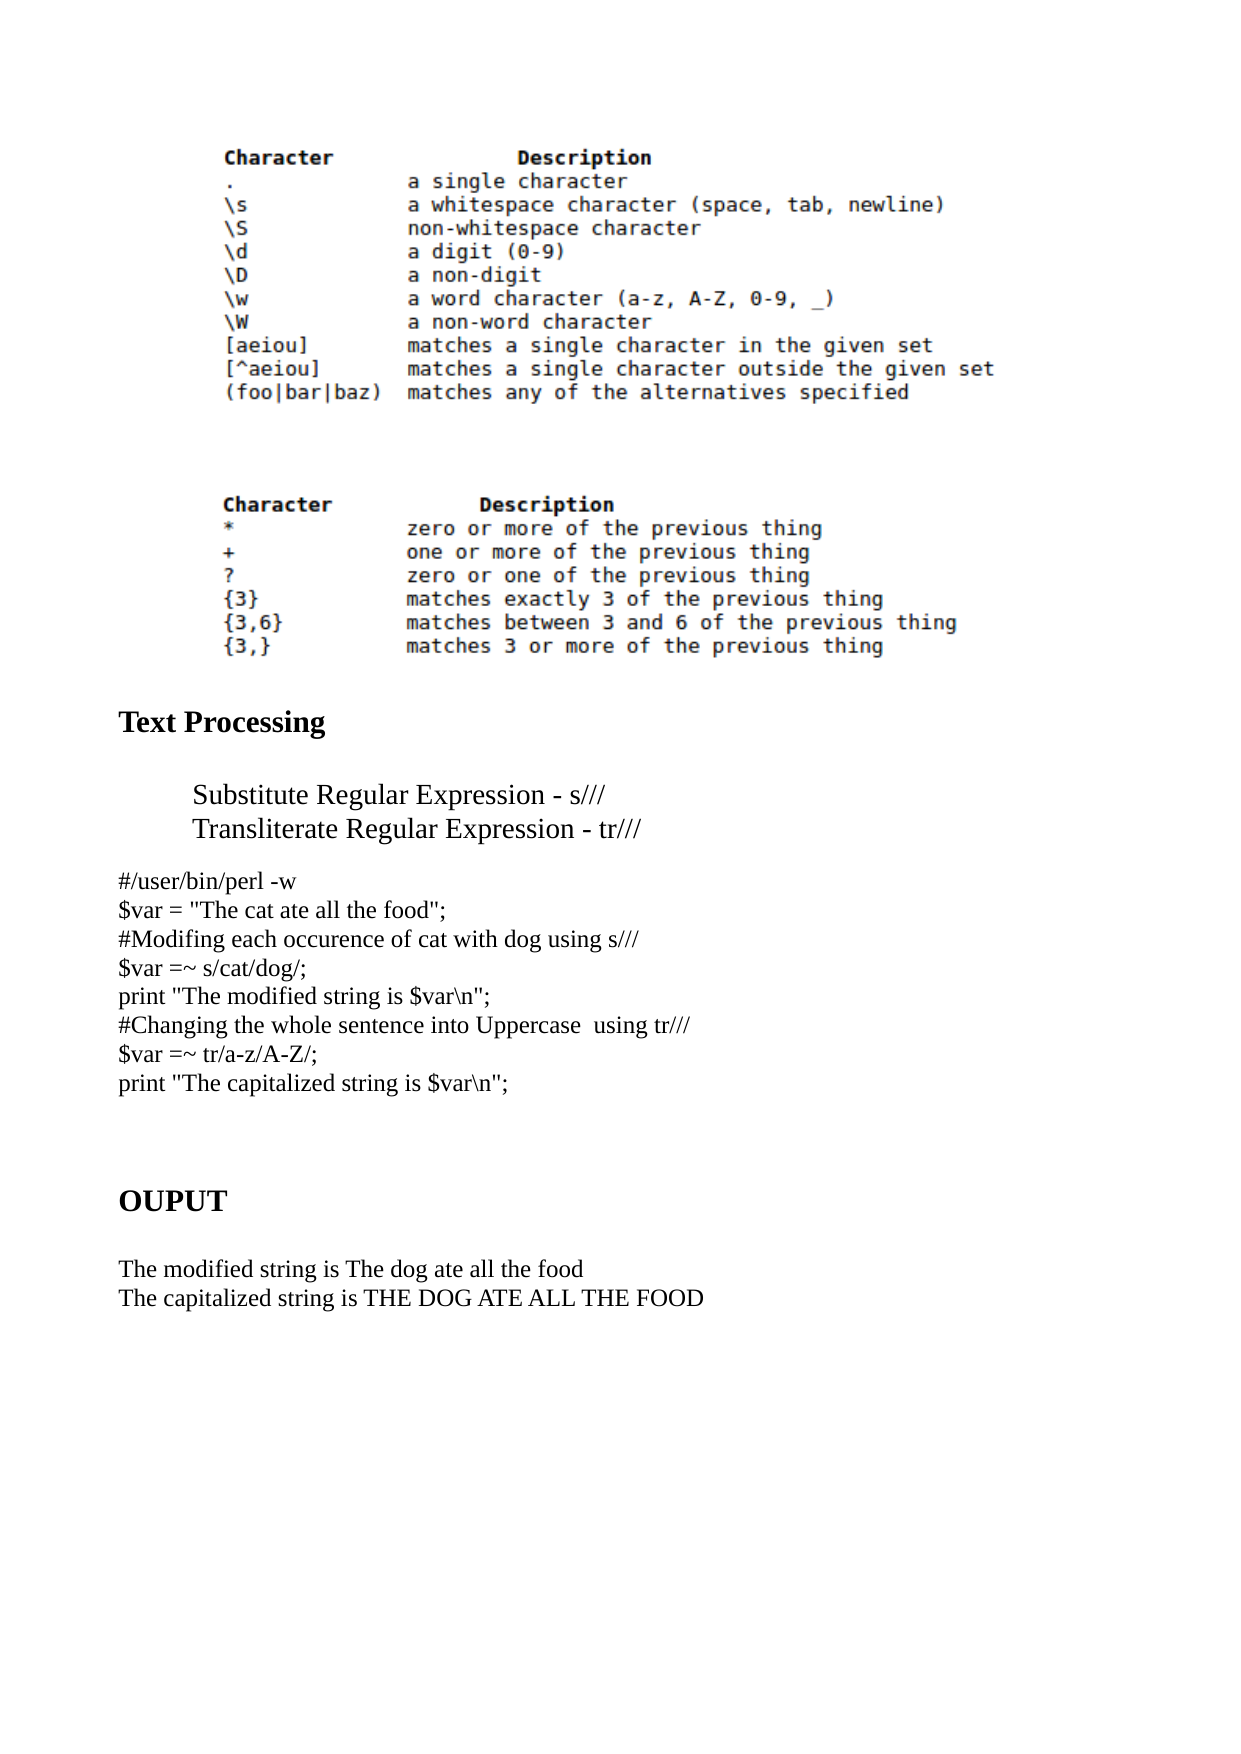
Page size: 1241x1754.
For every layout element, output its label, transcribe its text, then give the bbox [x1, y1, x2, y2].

text print "The capitalized string is $var\n"; [118, 1068, 1122, 1096]
text $var = "The cat ate all the food"; [118, 895, 1122, 924]
text print "The modified string is $var\n"; [118, 981, 1122, 1010]
text The capitalized string is THE DOG ATE ALL THE FOOD [118, 1283, 1122, 1312]
text Text Processing [118, 704, 1122, 740]
text The modified string is The dog ate all the food [118, 1254, 1122, 1283]
text $var =~ s/cat/dog/; [118, 953, 1122, 981]
text OUPUT [118, 1183, 1122, 1218]
text $var =~ tr/a-z/A-Z/; [118, 1039, 1122, 1068]
picture [188, 118, 1053, 429]
text Substitute Regular Expression - s/// [118, 776, 1122, 812]
text #Changing the whole sentence into Uppercase using tr/// [118, 1010, 1122, 1039]
picture [179, 457, 1005, 675]
list Transliterate Regular Expression - tr/// [118, 812, 1122, 845]
text #/user/bin/perl -w [118, 866, 1122, 895]
text #Modifing each occurence of cat with dog using s/// [118, 924, 1122, 953]
